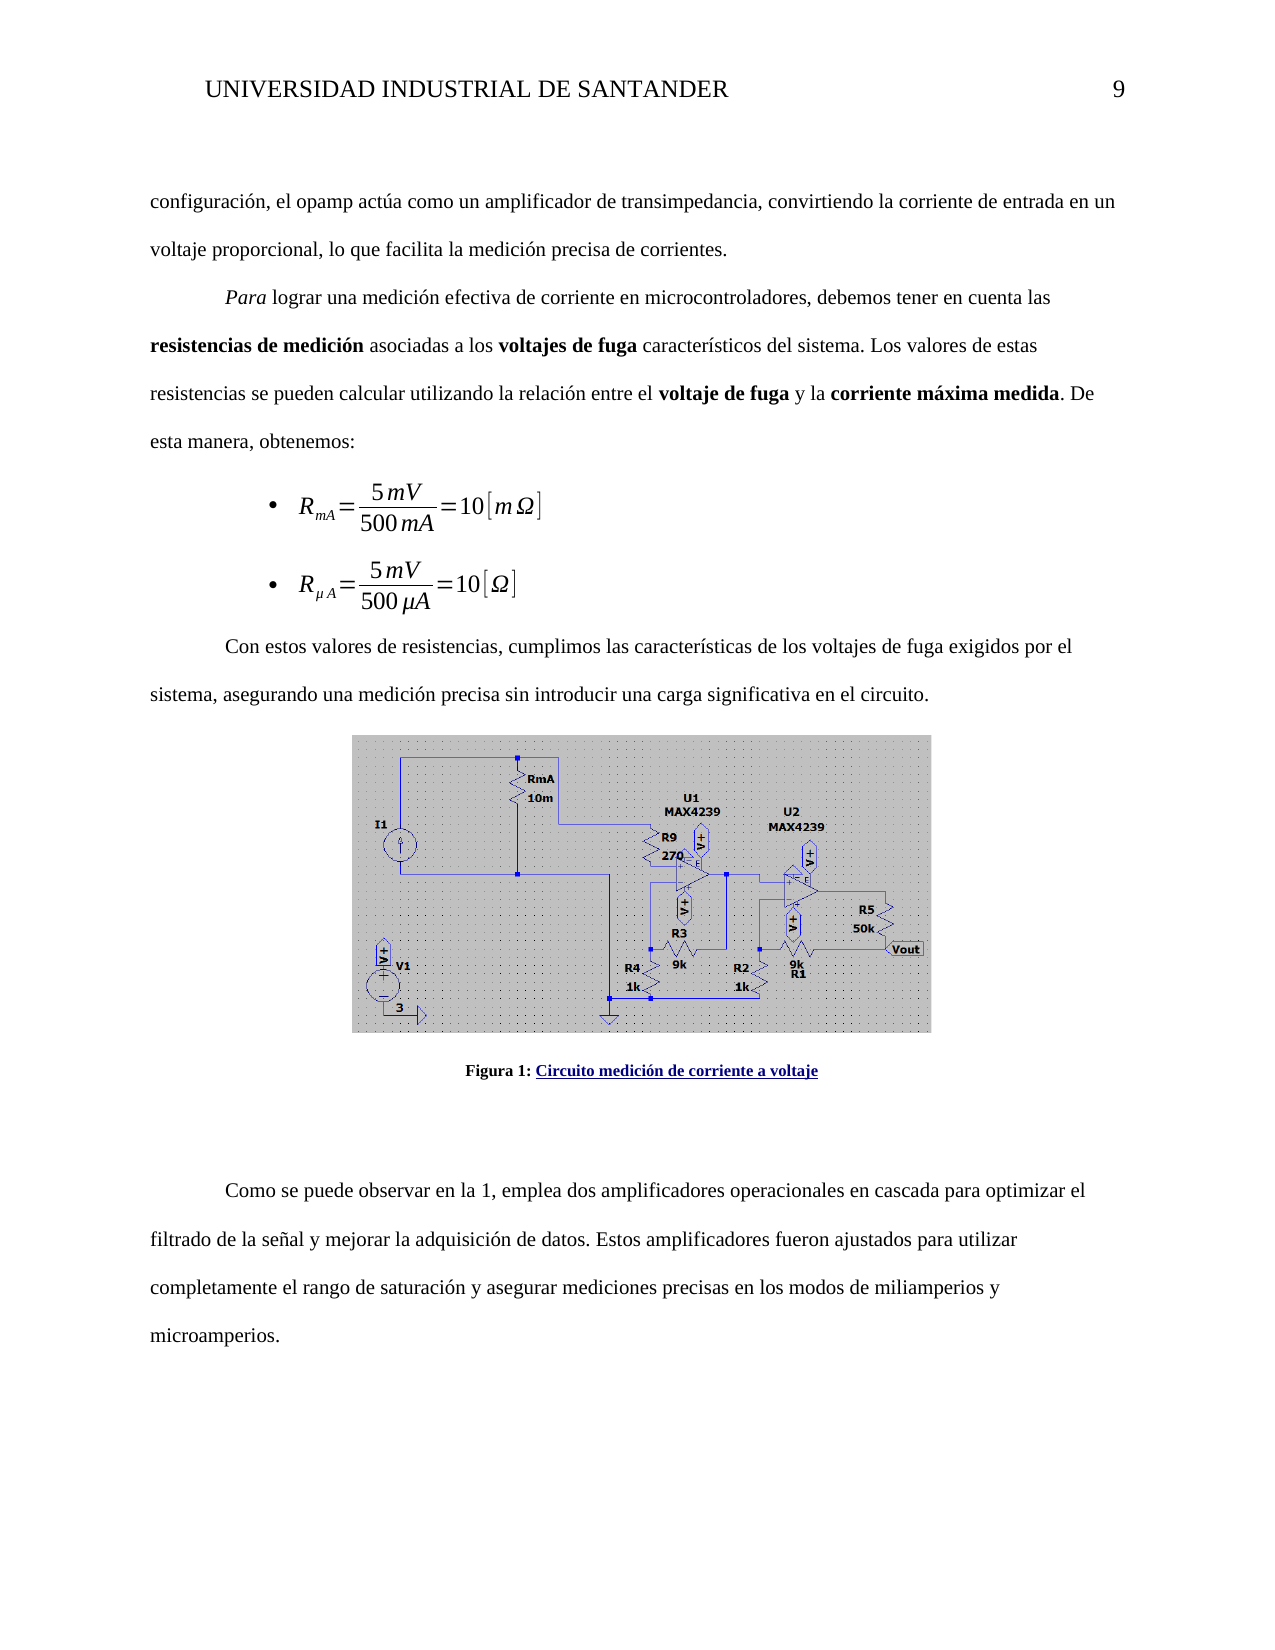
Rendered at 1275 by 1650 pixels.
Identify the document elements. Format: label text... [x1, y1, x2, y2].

text Para lograr una medición efectiva de corriente en microcontroladores, debemos tener en cuenta las resistencias de medición asociadas a los voltajes de fuga característicos del sistema. Los valores de estas resistencias se pueden calcular utilizando la relación entre el voltaje de fuga y la corriente máxima medida. De esta manera, obtenemos: [150, 285, 1125, 453]
text configuración, el opamp actúa como un amplificador de transimpedancia, convirtiendo la corriente de entrada en un voltaje proporcional, lo que facilita la medición precisa de corrientes. [150, 189, 1125, 261]
text Figura 1: Circuito medición de corriente a voltaje [174, 1061, 1109, 1080]
picture [352, 735, 932, 1033]
text Como se puede observar en la Figura 1, emplea dos amplificadores operacionales en cascada para optimizar el filtrado de la señal y mejorar la adquisición de datos. Estos amplificadores fueron ajustados para utilizar completamente el rango de saturación y asegurar mediciones precisas en los modos de miliamperios y microamperios. [150, 1178, 1125, 1347]
text Con estos valores de resistencias, cumplimos las características de los voltajes de fuga exigidos por el sistema, asegurando una medición precisa sin introducir una carga significativa en el circuito. [150, 634, 1125, 706]
